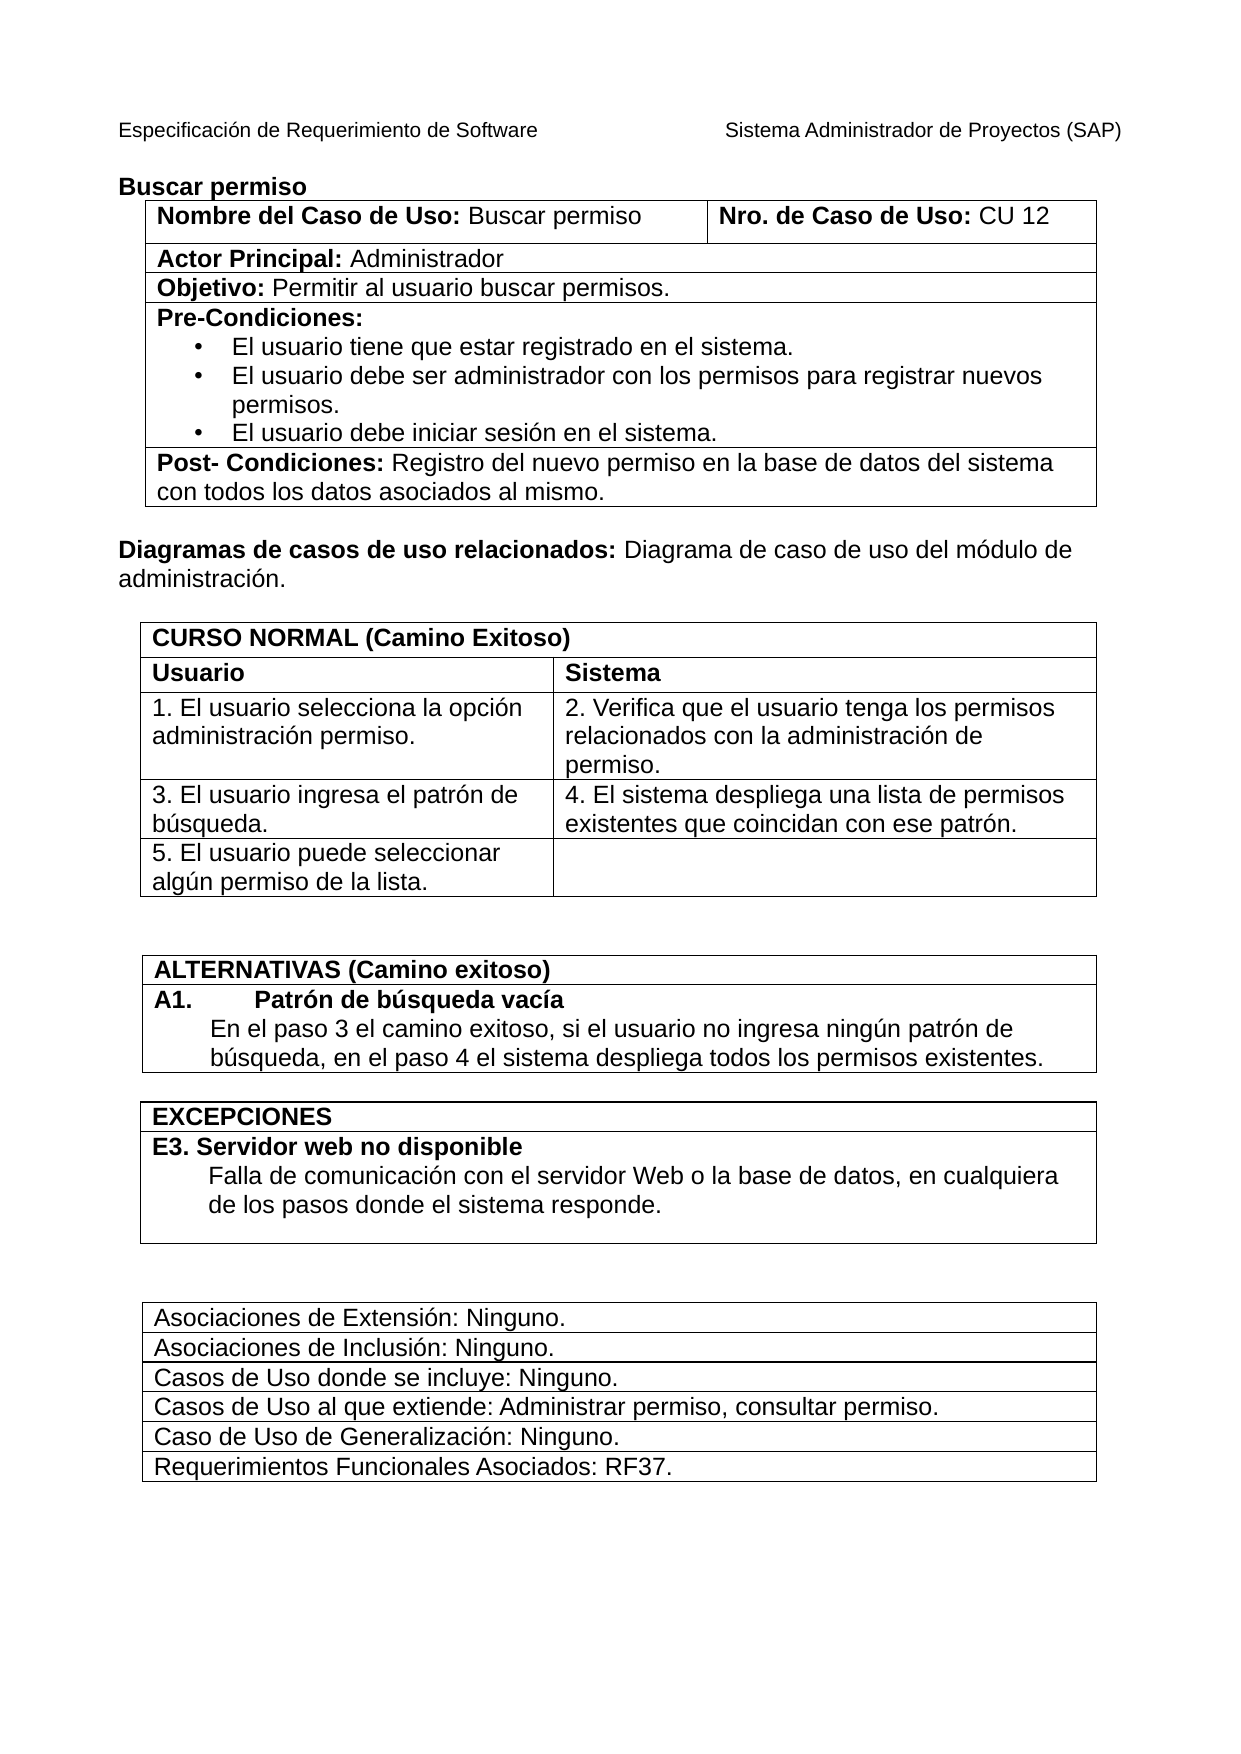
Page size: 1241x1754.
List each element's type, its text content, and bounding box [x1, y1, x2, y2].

table_header EXCEPCIONES [141, 1103, 1096, 1131]
table_cell Objetivo: Permitir al usuario buscar permisos. [146, 273, 1096, 302]
table_cell E3. Servidor web no disponible Falla de comunicación con el servidor Web o la base de datos, en cualquiera de los pasos donde el sistema responde. [141, 1132, 1096, 1243]
table_cell 2. Verifica que el usuario tenga los permisos relacionados con la administración de permiso. [554, 693, 1096, 779]
table_header Nro. de Caso de Uso: CU 12 [708, 201, 1096, 242]
table_cell Casos de Uso donde se incluye: Ninguno. [143, 1363, 1096, 1391]
table_cell Pre-Condiciones: El usuario tiene que estar registrado en el sistema. El usuario debe ser administrador con los permisos para registrar nuevos permisos. El usuario debe iniciar sesión en el sistema. [146, 303, 1096, 447]
table_cell [554, 839, 1096, 896]
text Buscar permiso [118, 172, 1122, 200]
text Diagramas de casos de uso relacionados: Diagrama de caso de uso del módulo de administración. [118, 536, 1122, 593]
table_cell Asociaciones de Inclusión: Ninguno. [143, 1333, 1096, 1361]
table_header Asociaciones de Extensión: Ninguno. [143, 1303, 1096, 1332]
table_header ALTERNATIVAS (Camino exitoso) [143, 956, 1096, 984]
table_header CURSO NORMAL (Camino Exitoso) [141, 623, 1096, 657]
table_header Nombre del Caso de Uso: Buscar permiso [146, 201, 707, 242]
table_cell Casos de Uso al que extiende: Administrar permiso, consultar permiso. [143, 1392, 1096, 1421]
table_cell Actor Principal: Administrador [146, 244, 1096, 272]
table_cell 4. El sistema despliega una lista de permisos existentes que coincidan con ese patrón. [554, 780, 1096, 837]
table_cell 1. El usuario selecciona la opción administración permiso. [141, 693, 553, 779]
table_cell Caso de Uso de Generalización: Ninguno. [143, 1422, 1096, 1451]
table_cell Patrón de búsqueda vacía En el paso 3 el camino exitoso, si el usuario no ingresa ningún patrón de búsqueda, en el paso 4 el sistema despliega todos los permisos existentes. [143, 985, 1096, 1072]
table_cell Sistema [554, 658, 1096, 692]
table_cell Usuario [141, 658, 553, 692]
table_cell Requerimientos Funcionales Asociados: RF37. [143, 1452, 1096, 1481]
table_cell 3. El usuario ingresa el patrón de búsqueda. [141, 780, 553, 837]
table_cell 5. El usuario puede seleccionar algún permiso de la lista. [141, 839, 553, 896]
table_cell Post- Condiciones: Registro del nuevo permiso en la base de datos del sistema con todos los datos asociados al mismo. [146, 448, 1096, 506]
